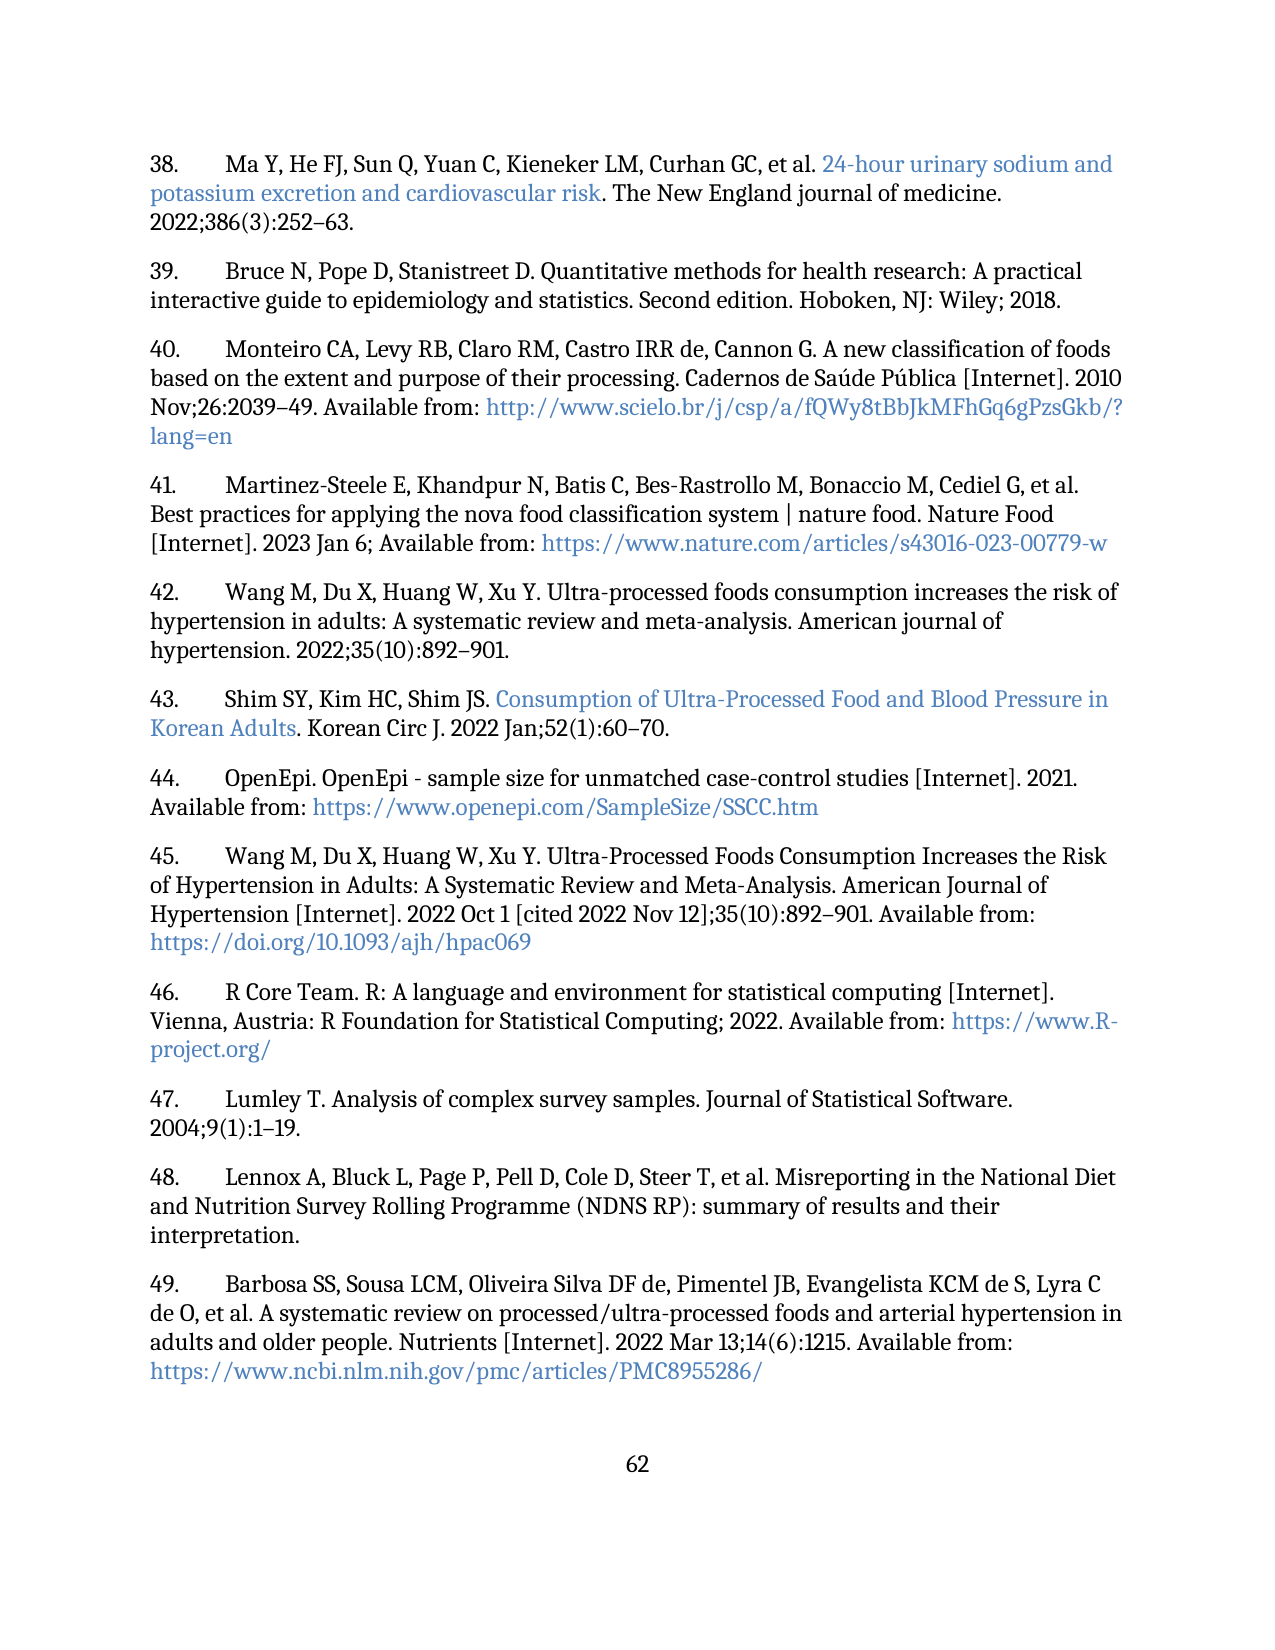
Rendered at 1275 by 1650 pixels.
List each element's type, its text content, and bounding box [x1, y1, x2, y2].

text 45. Wang M, Du X, Huang W, Xu Y. Ultra-Processed Foods Consumption Increases the Risk of Hypertension in Adults: A Systematic Review and Meta-Analysis. American Journal of Hypertension [Internet]. 2022 Oct 1 [cited 2022 Nov 12];35(10):892–901. Available from: https://doi.org/10.1093/ajh/hpac069 [150, 842, 1125, 957]
text 46. R Core Team. R: A language and environment for statistical computing [Internet]. Vienna, Austria: R Foundation for Statistical Computing; 2022. Available from: https://www.R-project.org/ [150, 978, 1125, 1064]
text 49. Barbosa SS, Sousa LCM, Oliveira Silva DF de, Pimentel JB, Evangelista KCM de S, Lyra C de O, et al. A systematic review on processed/ultra-processed foods and arterial hypertension in adults and older people. Nutrients [Internet]. 2022 Mar 13;14(6):1215. Available from: https://www.ncbi.nlm.nih.gov/pmc/articles/PMC8955286/ [150, 1270, 1125, 1385]
text 47. Lumley T. Analysis of complex survey samples. Journal of Statistical Software. 2004;9(1):1–19. [150, 1085, 1125, 1142]
text 48. Lennox A, Bluck L, Page P, Pell D, Cole D, Steer T, et al. Misreporting in the National Diet and Nutrition Survey Rolling Programme (NDNS RP): summary of results and their interpretation. [150, 1163, 1125, 1249]
text 40. Monteiro CA, Levy RB, Claro RM, Castro IRR de, Cannon G. A new classification of foods based on the extent and purpose of their processing. Cadernos de Saúde Pública [Internet]. 2010 Nov;26:2039–49. Available from: http://www.scielo.br/j/csp/a/fQWy8tBbJkMFhGq6gPzsGkb/?lang=en [150, 335, 1125, 450]
text 39. Bruce N, Pope D, Stanistreet D. Quantitative methods for health research: A practical interactive guide to epidemiology and statistics. Second edition. Hoboken, NJ: Wiley; 2018. [150, 257, 1125, 314]
text 43. Shim SY, Kim HC, Shim JS. Consumption of Ultra-Processed Food and Blood Pressure in Korean Adults. Korean Circ J. 2022 Jan;52(1):60–70. [150, 685, 1125, 743]
text 38. Ma Y, He FJ, Sun Q, Yuan C, Kieneker LM, Curhan GC, et al. 24-hour urinary sodium and potassium excretion and cardiovascular risk. The New England journal of medicine. 2022;386(3):252–63. [150, 150, 1125, 236]
text 41. Martinez-Steele E, Khandpur N, Batis C, Bes-Rastrollo M, Bonaccio M, Cediel G, et al. Best practices for applying the nova food classification system | nature food. Nature Food [Internet]. 2023 Jan 6; Available from: https://www.nature.com/articles/s43016-023-00779-w [150, 471, 1125, 557]
text 44. OpenEpi. OpenEpi - sample size for unmatched case-control studies [Internet]. 2021. Available from: https://www.openepi.com/SampleSize/SSCC.htm [150, 764, 1125, 821]
text 42. Wang M, Du X, Huang W, Xu Y. Ultra-processed foods consumption increases the risk of hypertension in adults: A systematic review and meta-analysis. American journal of hypertension. 2022;35(10):892–901. [150, 578, 1125, 664]
